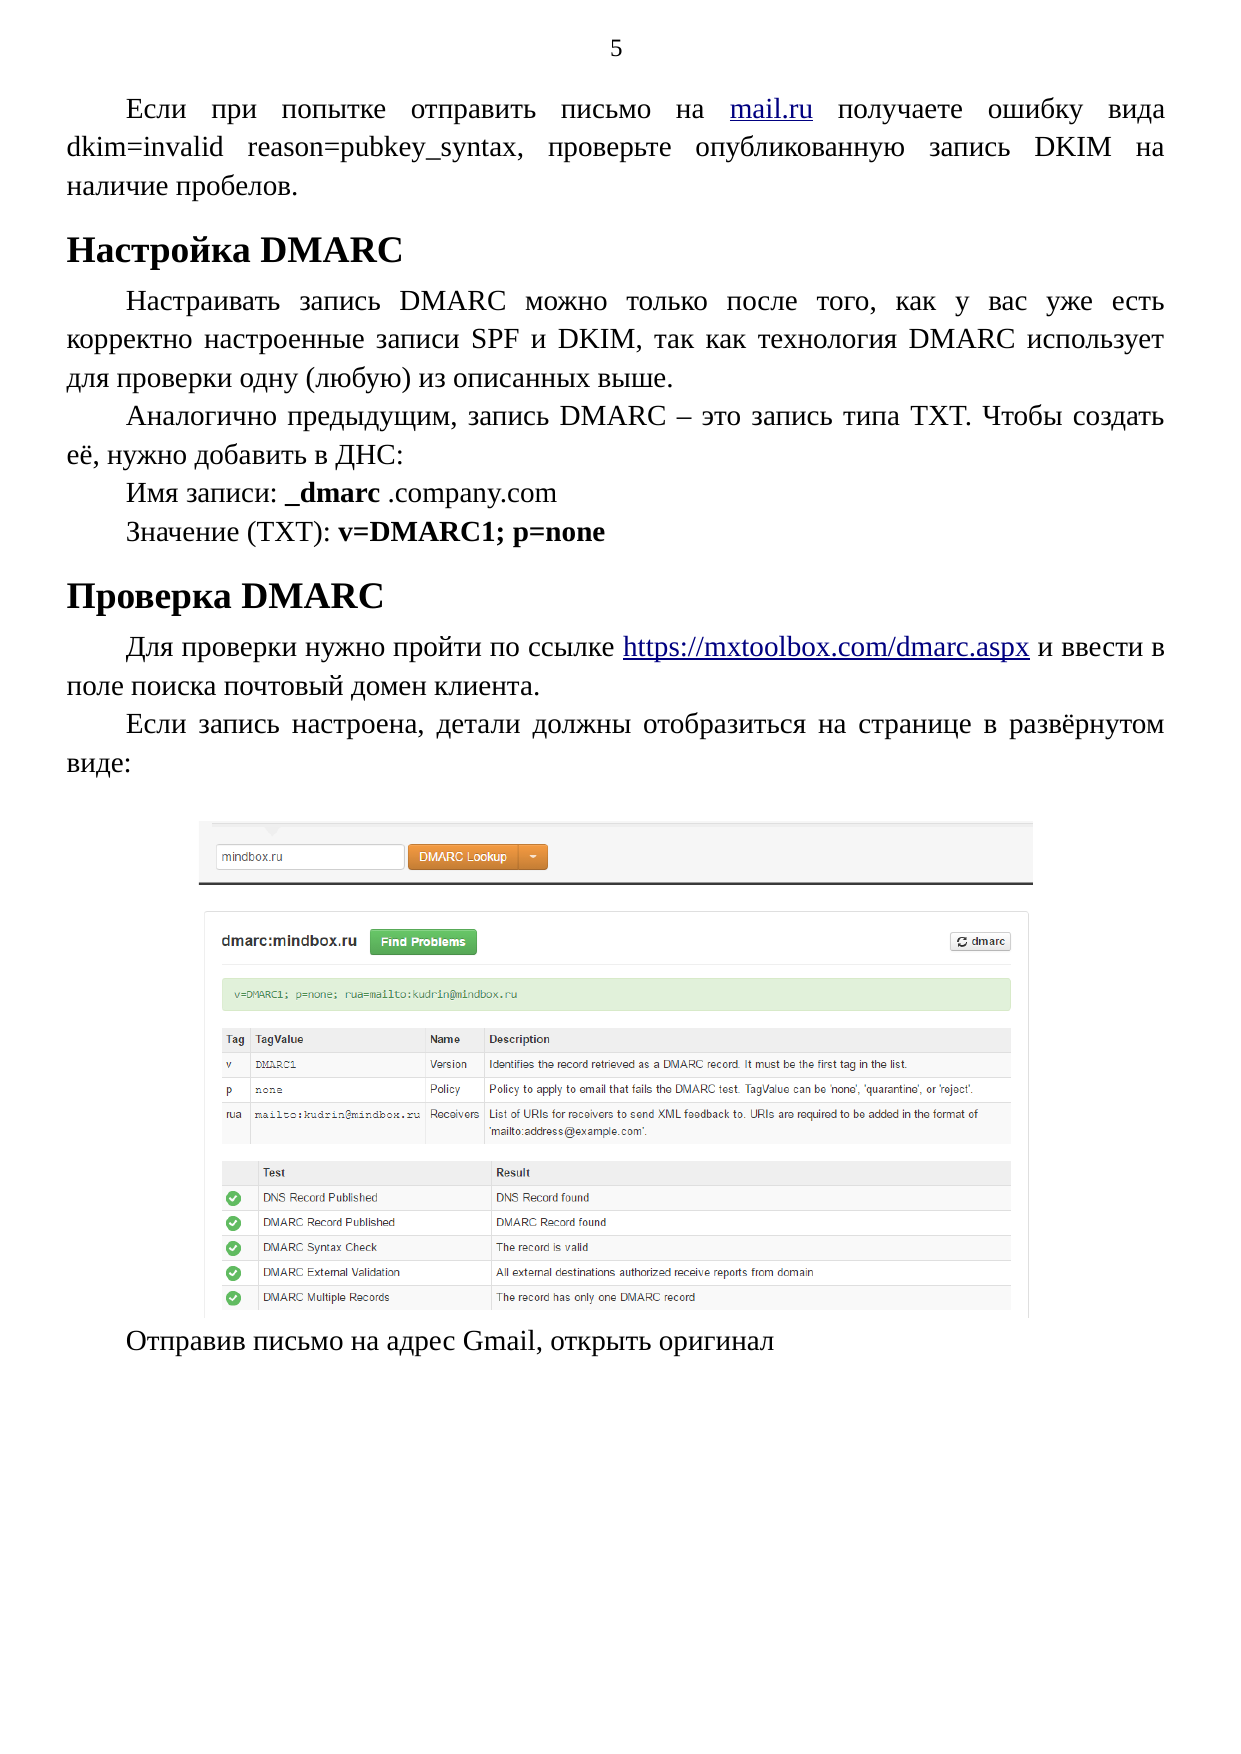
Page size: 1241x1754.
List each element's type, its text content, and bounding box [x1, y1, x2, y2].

text Если запись настроена, детали должны отобразиться на странице в развёрнутом виде: [66, 706, 1165, 778]
text Значение (TXT): v=DMARC1; p=none [66, 514, 1165, 548]
text Отправив письмо на адрес Gmail, открыть оригинал [66, 1323, 1165, 1356]
text Имя записи: _dmarc .company.com [66, 476, 1165, 509]
subtitle Проверка DMARC [66, 573, 1165, 617]
picture [198, 821, 1033, 1318]
subtitle Настройка DMARC [66, 227, 1165, 270]
text Для проверки нужно пройти по ссылке https://mxtoolbox.com/dmarc.aspx и ввести в поле поиска почтовый домен клиента. [66, 629, 1165, 701]
text Аналогично предыдущим, запись DMARC – это запись типа TXT. Чтобы создать её, нужно добавить в ДНС: [66, 398, 1165, 471]
text Настраивать запись DMARC можно только после того, как у вас уже есть корректно настроенные записи SPF и DKIM, так как технология DMARC использует для проверки одну (любую) из описанных выше. [66, 283, 1165, 393]
text Если при попытке отправить письмо на mail.ru получаете ошибку вида dkim=invalid reason=pubkey_syntax, проверьте опубликованную запись DKIM на наличие пробелов. [66, 91, 1165, 201]
